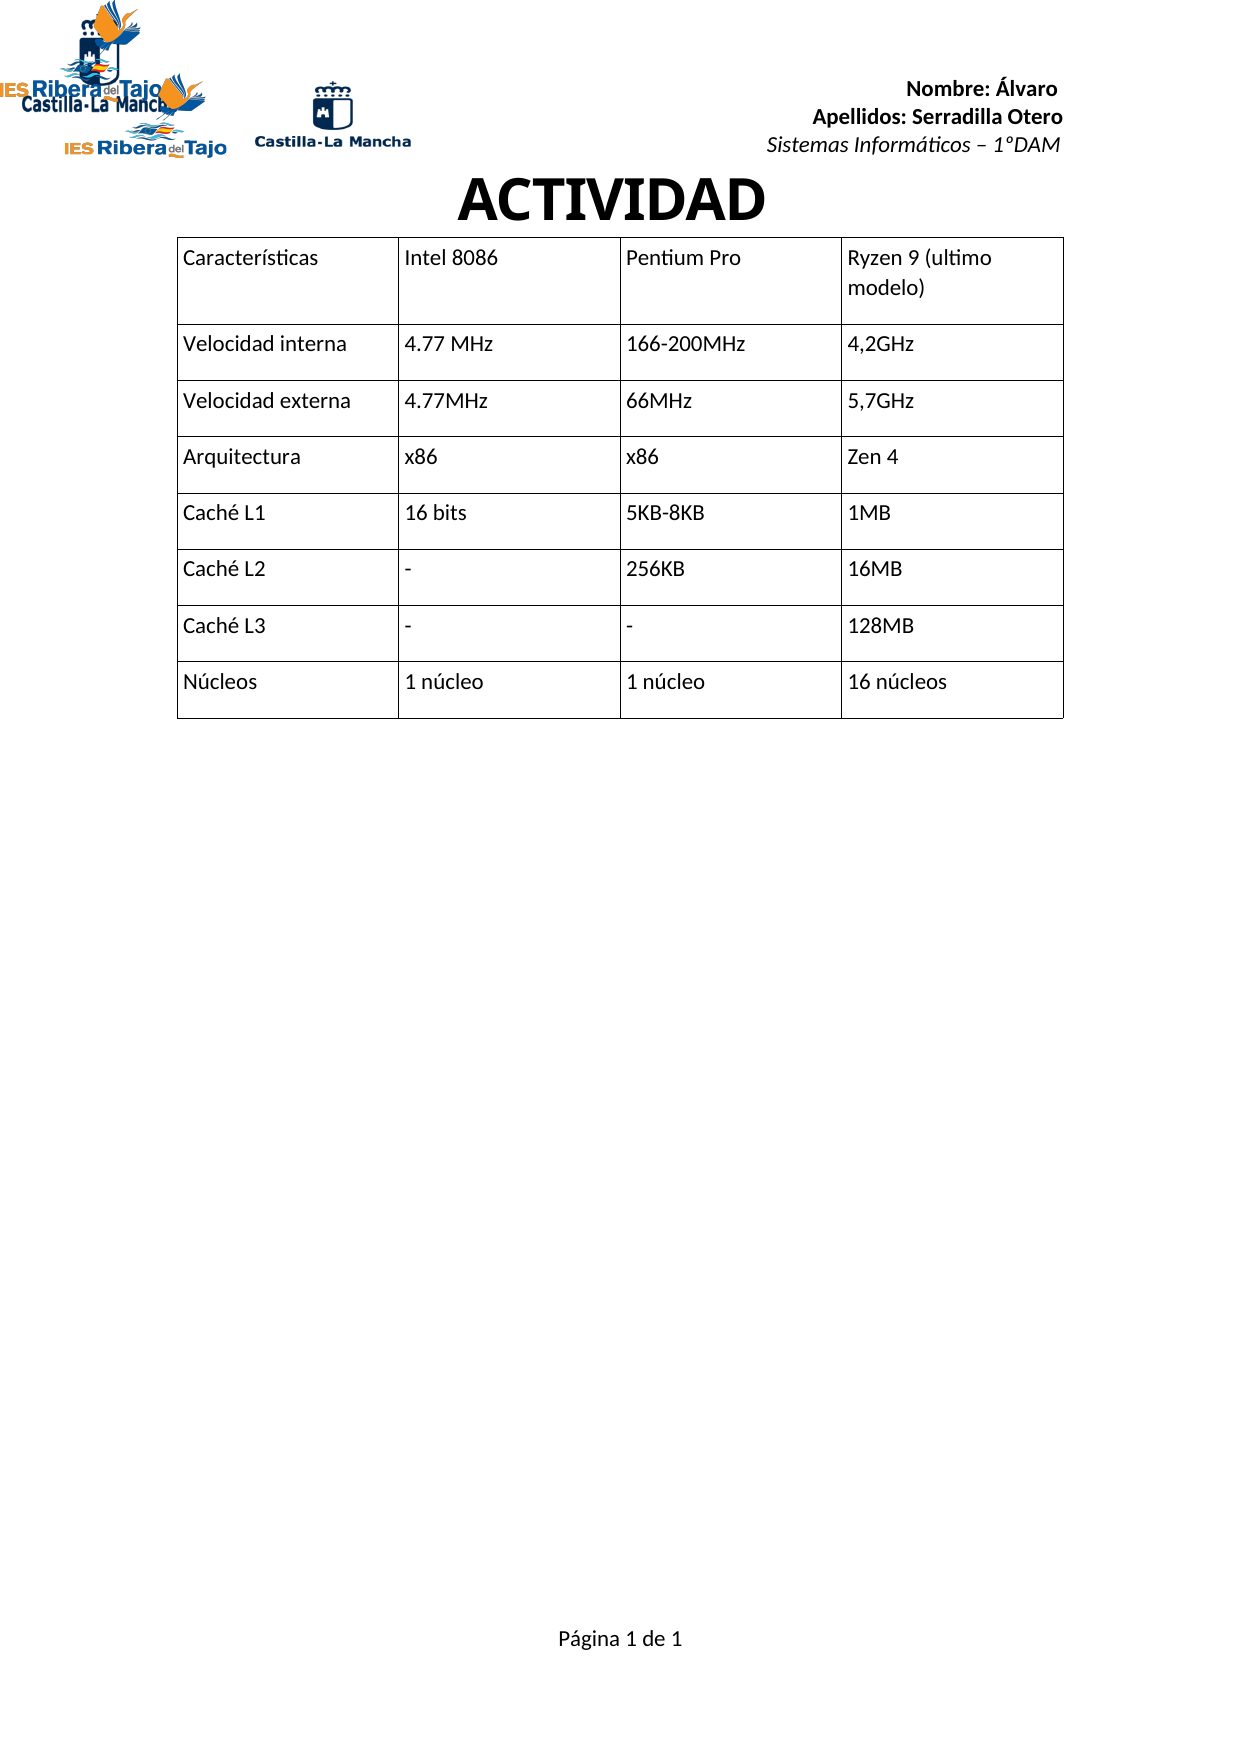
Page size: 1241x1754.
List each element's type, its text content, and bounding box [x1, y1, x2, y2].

table_cell Caché L2 [178, 550, 398, 605]
table_cell 16 bits [399, 494, 620, 549]
table_cell 166-200MHz [621, 325, 841, 380]
picture [233, 73, 432, 158]
table_cell Arquitectura [178, 437, 398, 492]
table_cell - [621, 606, 841, 661]
table_header Intel 8086 [399, 238, 620, 324]
table_header Características [178, 238, 398, 324]
table_cell 5,7GHz [842, 381, 1063, 436]
table_cell - [399, 606, 620, 661]
title ACTIVIDAD [177, 158, 1063, 237]
table_cell 256KB [621, 550, 841, 605]
table_cell 16MB [842, 550, 1063, 605]
table_cell 4.77 MHz [399, 325, 620, 380]
table_cell 4.77MHz [399, 381, 620, 436]
picture [0, 0, 227, 158]
table_cell Velocidad externa [178, 381, 398, 436]
table_cell 16 núcleos [842, 662, 1063, 717]
table_cell 1MB [842, 494, 1063, 549]
table_header Ryzen 9 (ultimo modelo) [842, 238, 1063, 324]
table_cell Caché L1 [178, 494, 398, 549]
table_cell x86 [621, 437, 841, 492]
table_cell Núcleos [178, 662, 398, 717]
table_cell 1 núcleo [621, 662, 841, 717]
table_cell x86 [399, 437, 620, 492]
table_cell 66MHz [621, 381, 841, 436]
table_cell Velocidad interna [178, 325, 398, 380]
table_cell 128MB [842, 606, 1063, 661]
table_cell 4,2GHz [842, 325, 1063, 380]
table_cell - [399, 550, 620, 605]
table_cell 5KB-8KB [621, 494, 841, 549]
table_header Pentium Pro [621, 238, 841, 324]
table_cell 1 núcleo [399, 662, 620, 717]
table_cell Zen 4 [842, 437, 1063, 492]
table_cell Caché L3 [178, 606, 398, 661]
